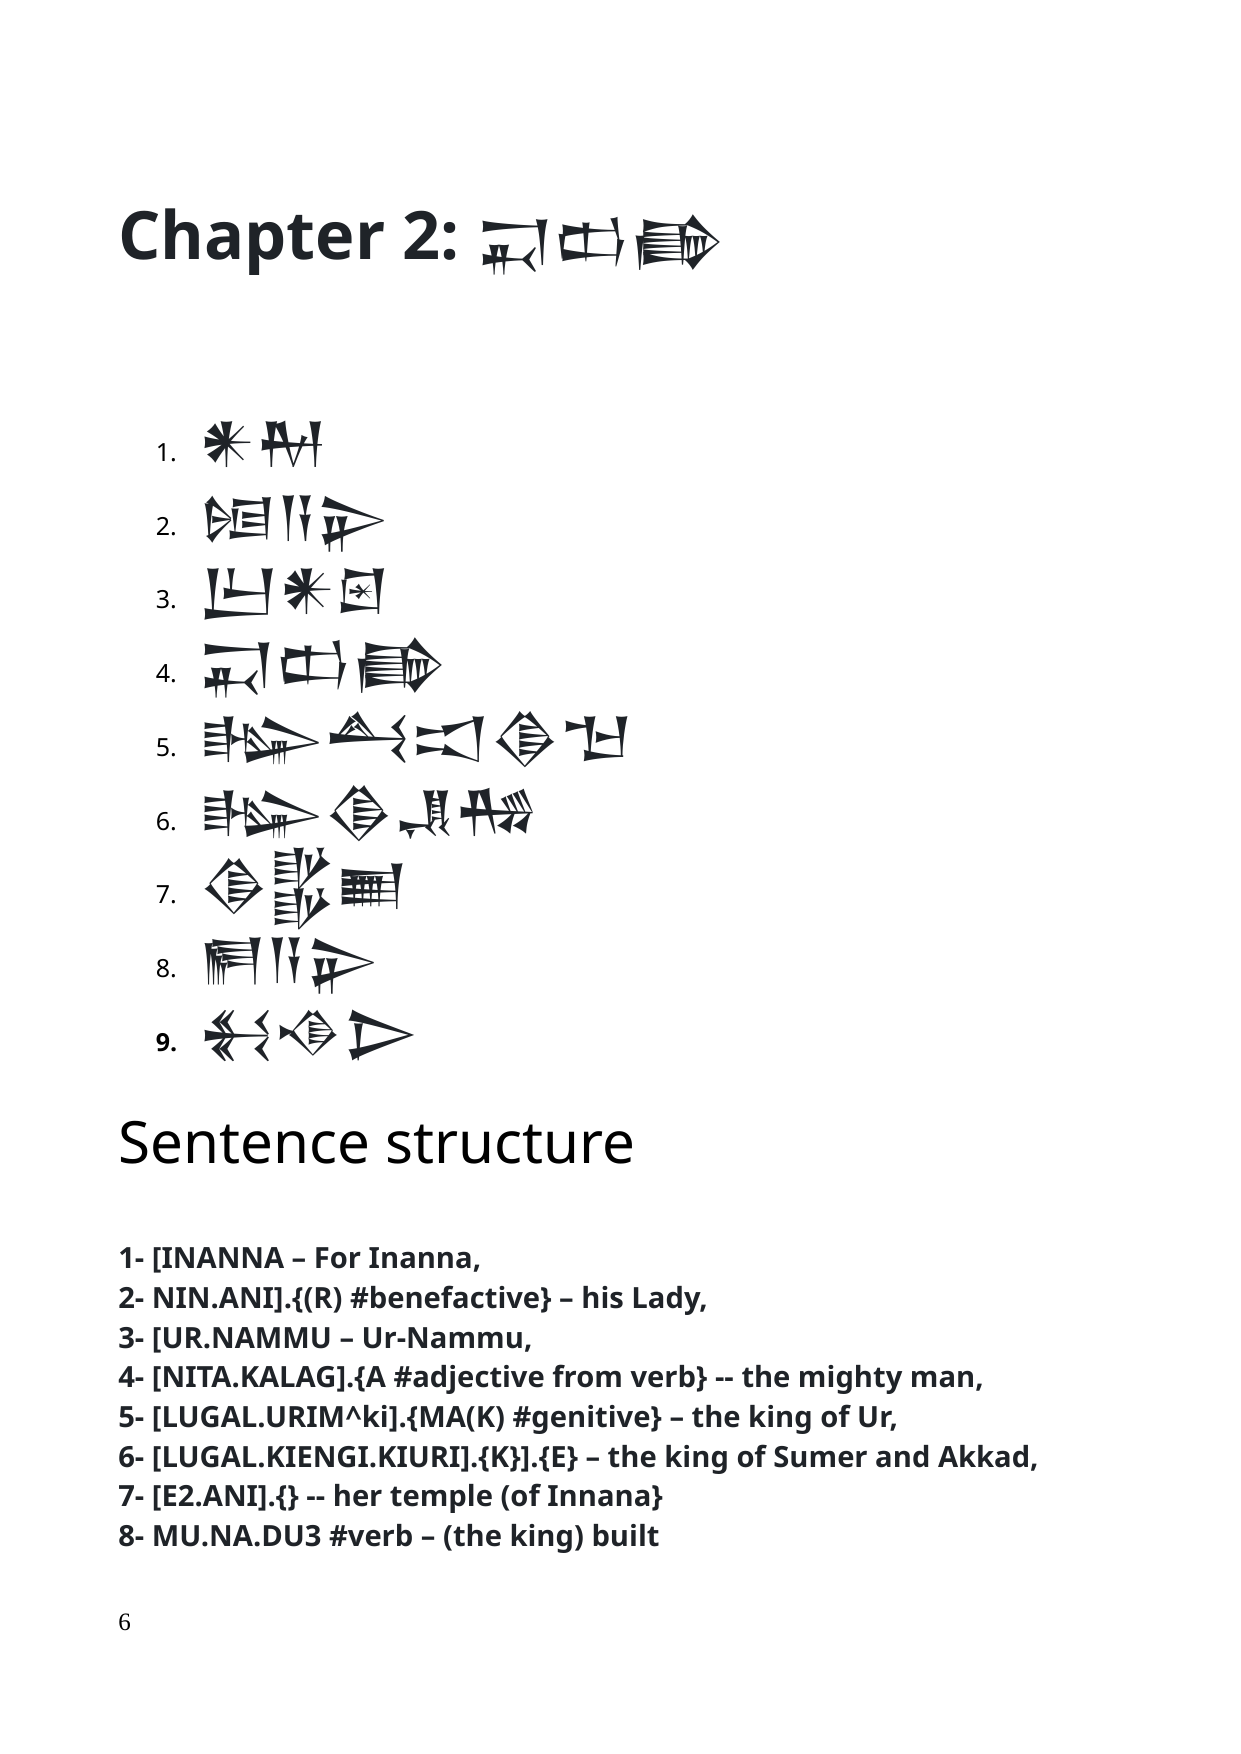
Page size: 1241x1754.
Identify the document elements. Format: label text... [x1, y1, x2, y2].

list 𒀭𒈹 [156, 403, 1122, 477]
text Chapter 2: 𒍑𒆗𒂵 [118, 188, 1122, 279]
list 𒎏𒀀𒉌 [156, 477, 1122, 551]
list 𒍑𒆗𒂵 [156, 625, 1122, 698]
list 𒈗𒋀𒀊𒆠𒈠 [156, 698, 1122, 772]
list 𒈬𒈾𒆕 [156, 993, 1122, 1067]
text 1- [INANNA – For Inanna, 2- NIN.ANI].{(R) #benefactive} – his Lady, 3- [UR.NAMMU – Ur-Nammu, 4- [NITA.KALAG].{A #adjective from verb} -- the mighty man, 5- [LUGAL.URIM^ki].{MA(K) #genitive} – the king of Ur, 6- [LUGAL.KIENGI.KIURI].{K}].{E} – the king of Sumer and Akkad, 7- [E2.ANI].{} -- her temple (of Innana} 8- MU.NA.DU3 #verb – (the king) built [118, 1238, 1122, 1555]
list 𒂍𒀀𒉌 [156, 920, 1122, 993]
list 𒌨𒀭𒇉 [156, 551, 1122, 625]
list 𒆠𒌵𒆤 [156, 846, 1122, 920]
text Sentence structure [118, 1101, 1122, 1181]
list 𒈗𒆠𒂗𒄀 [156, 772, 1122, 846]
